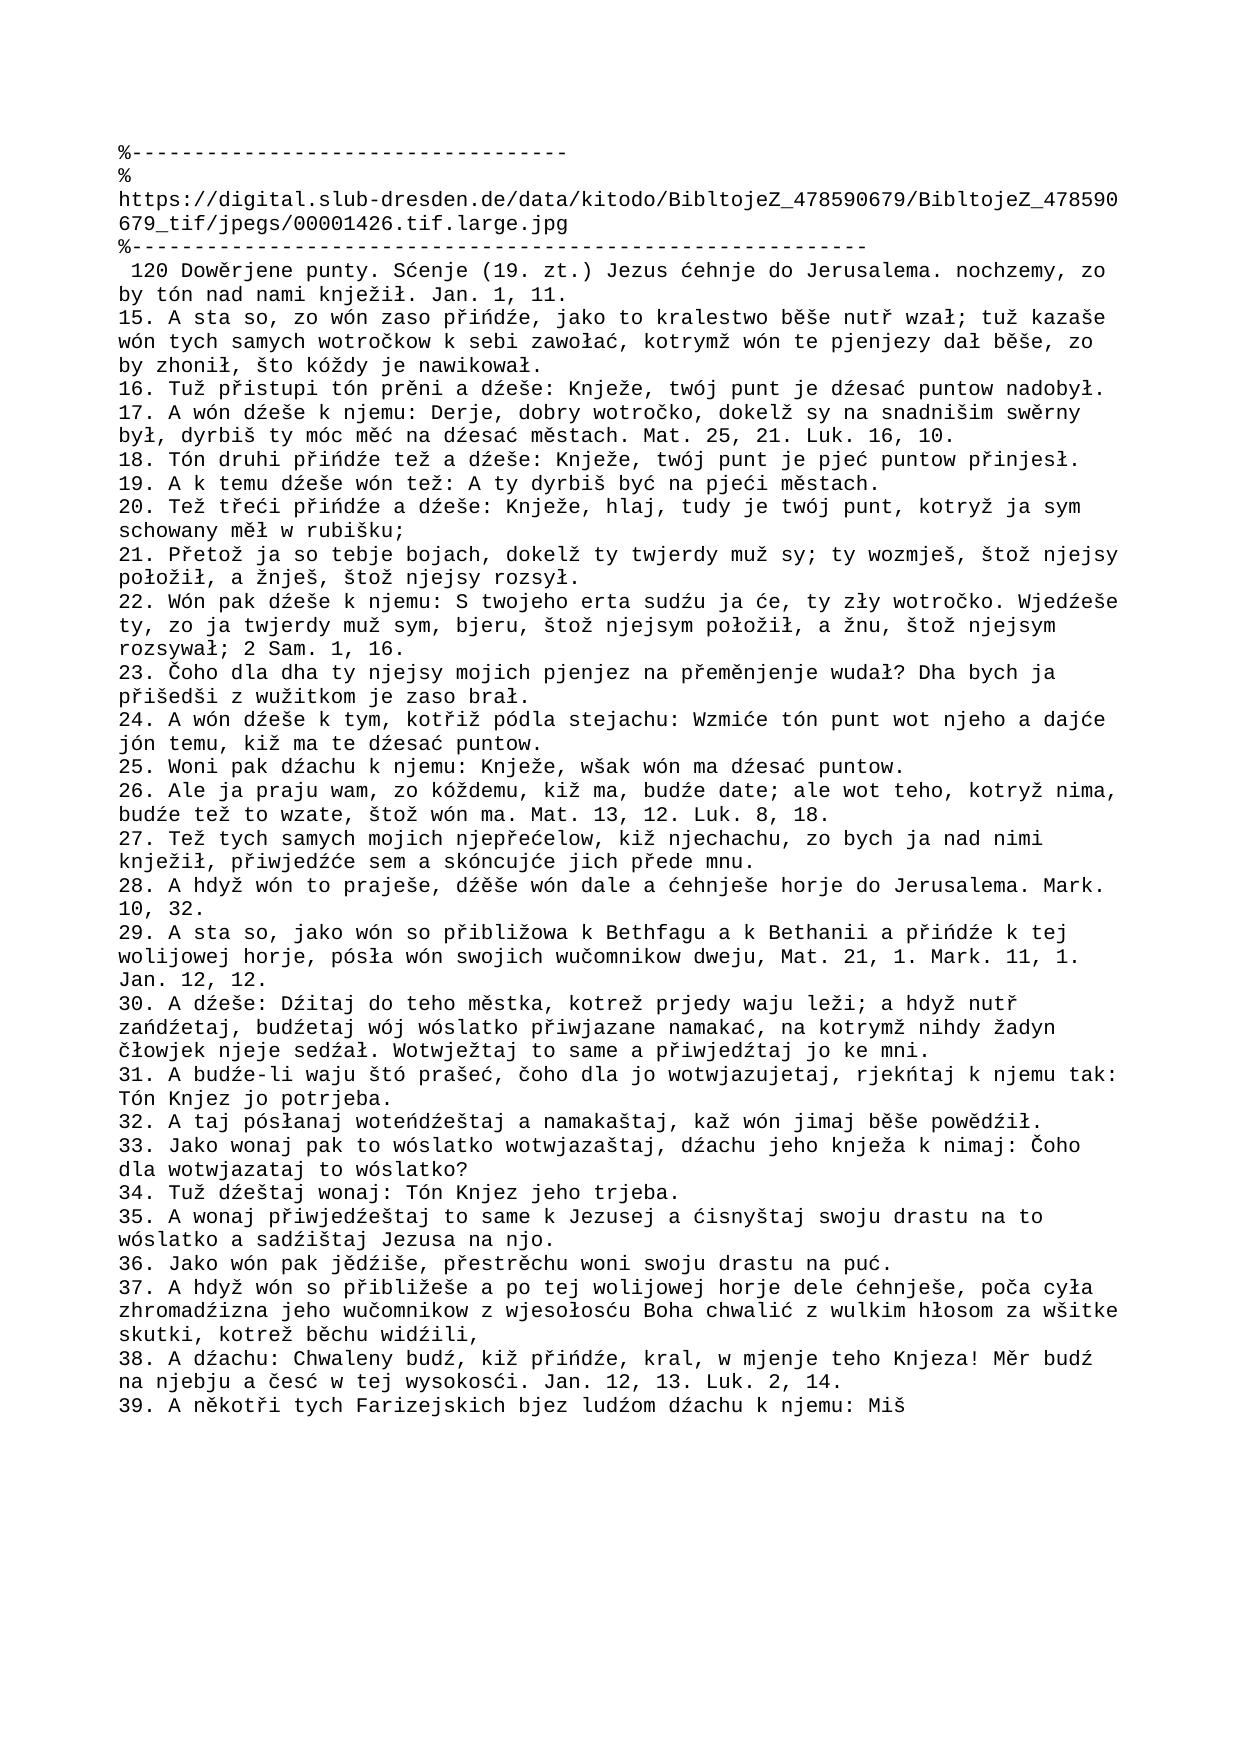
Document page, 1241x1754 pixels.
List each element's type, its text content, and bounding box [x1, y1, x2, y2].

text 37. A hdyž wón so přibližeše a po tej wolijowej horje dele ćehnješe, poča cyła zhromadźizna jeho wučomnikow z wjesołosću Boha chwalić z wulkim hłosom za wšitke skutki, kotrež běchu widźili, [118, 1277, 1122, 1348]
text 29. A sta so, jako wón so přibližowa k Bethfagu a k Bethanii a přińdźe k tej wolijowej horje, pósła wón swojich wučomnikow dweju, Mat. 21, 1. Mark. 11, 1. Jan. 12, 12. [118, 922, 1122, 993]
text 23. Čoho dla dha ty njejsy mojich pjenjez na přeměnjenje wudał? Dha bych ja přišedši z wužitkom je zaso brał. [118, 662, 1122, 709]
text 28. A hdyž wón to praješe, dźěše wón dale a ćehnješe horje do Jerusalema. Mark. 10, 32. [118, 875, 1122, 922]
text 24. A wón dźeše k tym, kotřiž pódla stejachu: Wzmiće tón punt wot njeho a dajće jón temu, kiž ma te dźesać puntow. [118, 709, 1122, 757]
text 18. Tón druhi přińdźe tež a dźeše: Knježe, twój punt je pjeć puntow přinjesł. [118, 449, 1122, 473]
text 27. Tež tych samych mojich njepřećelow, kiž njechachu, zo bych ja nad nimi knježił, přiwjedźće sem a skóncujće jich přede mnu. [118, 827, 1122, 875]
text % https://digital.slub-dresden.de/data/kitodo/BibltojeZ_478590679/BibltojeZ_478590679_tif/jpegs/00001426.tif.large.jpg [118, 165, 1122, 236]
text 35. A wonaj přiwjedźeštaj to same k Jezusej a ćisnyštaj swoju drastu na to wóslatko a sadźištaj Jezusa na njo. [118, 1206, 1122, 1253]
text 22. Wón pak dźeše k njemu: S twojeho erta sudźu ja će, ty zły wotročko. Wjedźeše ty, zo ja twjerdy muž sym, bjeru, štož njejsym połožił, a žnu, štož njejsym rozsywał; 2 Sam. 1, 16. [118, 591, 1122, 662]
text 16. Tuž přistupi tón prěni a dźeše: Knježe, twój punt je dźesać puntow nadobył. [118, 378, 1122, 402]
text 30. A dźeše: Dźitaj do teho městka, kotrež prjedy waju leži; a hdyž nutř zańdźetaj, budźetaj wój wóslatko přiwjazane namakać, na kotrymž nihdy žadyn čłowjek njeje sedźał. Wotwježtaj to same a přiwjedźtaj jo ke mni. [118, 993, 1122, 1064]
text 15. A sta so, zo wón zaso přińdźe, jako to kralestwo běše nutř wzał; tuž kazaše wón tych samych wotročkow k sebi zawołać, kotrymž wón te pjenjezy dał běše, zo by zhonił, što kóždy je nawikował. [118, 307, 1122, 378]
text 25. Woni pak dźachu k njemu: Knježe, wšak wón ma dźesać puntow. [118, 757, 1122, 780]
text 36. Jako wón pak jědźiše, přestrěchu woni swoju drastu na puć. [118, 1253, 1122, 1277]
text 39. A někotři tych Farizejskich bjez ludźom dźachu k njemu: Miš [118, 1395, 1122, 1419]
text 32. A taj pósłanaj woteńdźeštaj a namakaštaj, kaž wón jimaj běše powědźił. [118, 1111, 1122, 1135]
text 120 Dowěrjene punty. Sćenje (19. zt.) Jezus ćehnje do Jerusalema. nochzemy, zo by tón nad nami knježił. Jan. 1, 11. [118, 260, 1122, 307]
text 20. Tež třeći přińdźe a dźeše: Knježe, hlaj, tudy je twój punt, kotryž ja sym schowany měł w rubišku; [118, 496, 1122, 544]
text 31. A budźe-li waju štó prašeć, čoho dla jo wotwjazujetaj, rjekńtaj k njemu tak: Tón Knjez jo potrjeba. [118, 1064, 1122, 1111]
text 21. Přetož ja so tebje bojach, dokelž ty twjerdy muž sy; ty wozmješ, štož njejsy połožił, a žnješ, štož njejsy rozsył. [118, 544, 1122, 591]
text %----------------------------------- [118, 142, 1122, 165]
text 34. Tuž dźeštaj wonaj: Tón Knjez jeho trjeba. [118, 1182, 1122, 1206]
text 26. Ale ja praju wam, zo kóždemu, kiž ma, budźe date; ale wot teho, kotryž nima, budźe tež to wzate, štož wón ma. Mat. 13, 12. Luk. 8, 18. [118, 780, 1122, 827]
text 19. A k temu dźeše wón tež: A ty dyrbiš być na pjeći městach. [118, 473, 1122, 496]
text %----------------------------------------------------------- [118, 236, 1122, 260]
text 17. A wón dźeše k njemu: Derje, dobry wotročko, dokelž sy na snadnišim swěrny był, dyrbiš ty móc měć na dźesać městach. Mat. 25, 21. Luk. 16, 10. [118, 402, 1122, 449]
text 38. A dźachu: Chwaleny budź, kiž přińdźe, kral, w mjenje teho Knjeza! Měr budź na njebju a česć w tej wysokosći. Jan. 12, 13. Luk. 2, 14. [118, 1348, 1122, 1395]
text 33. Jako wonaj pak to wóslatko wotwjazaštaj, dźachu jeho knježa k nimaj: Čoho dla wotwjazataj to wóslatko? [118, 1135, 1122, 1182]
